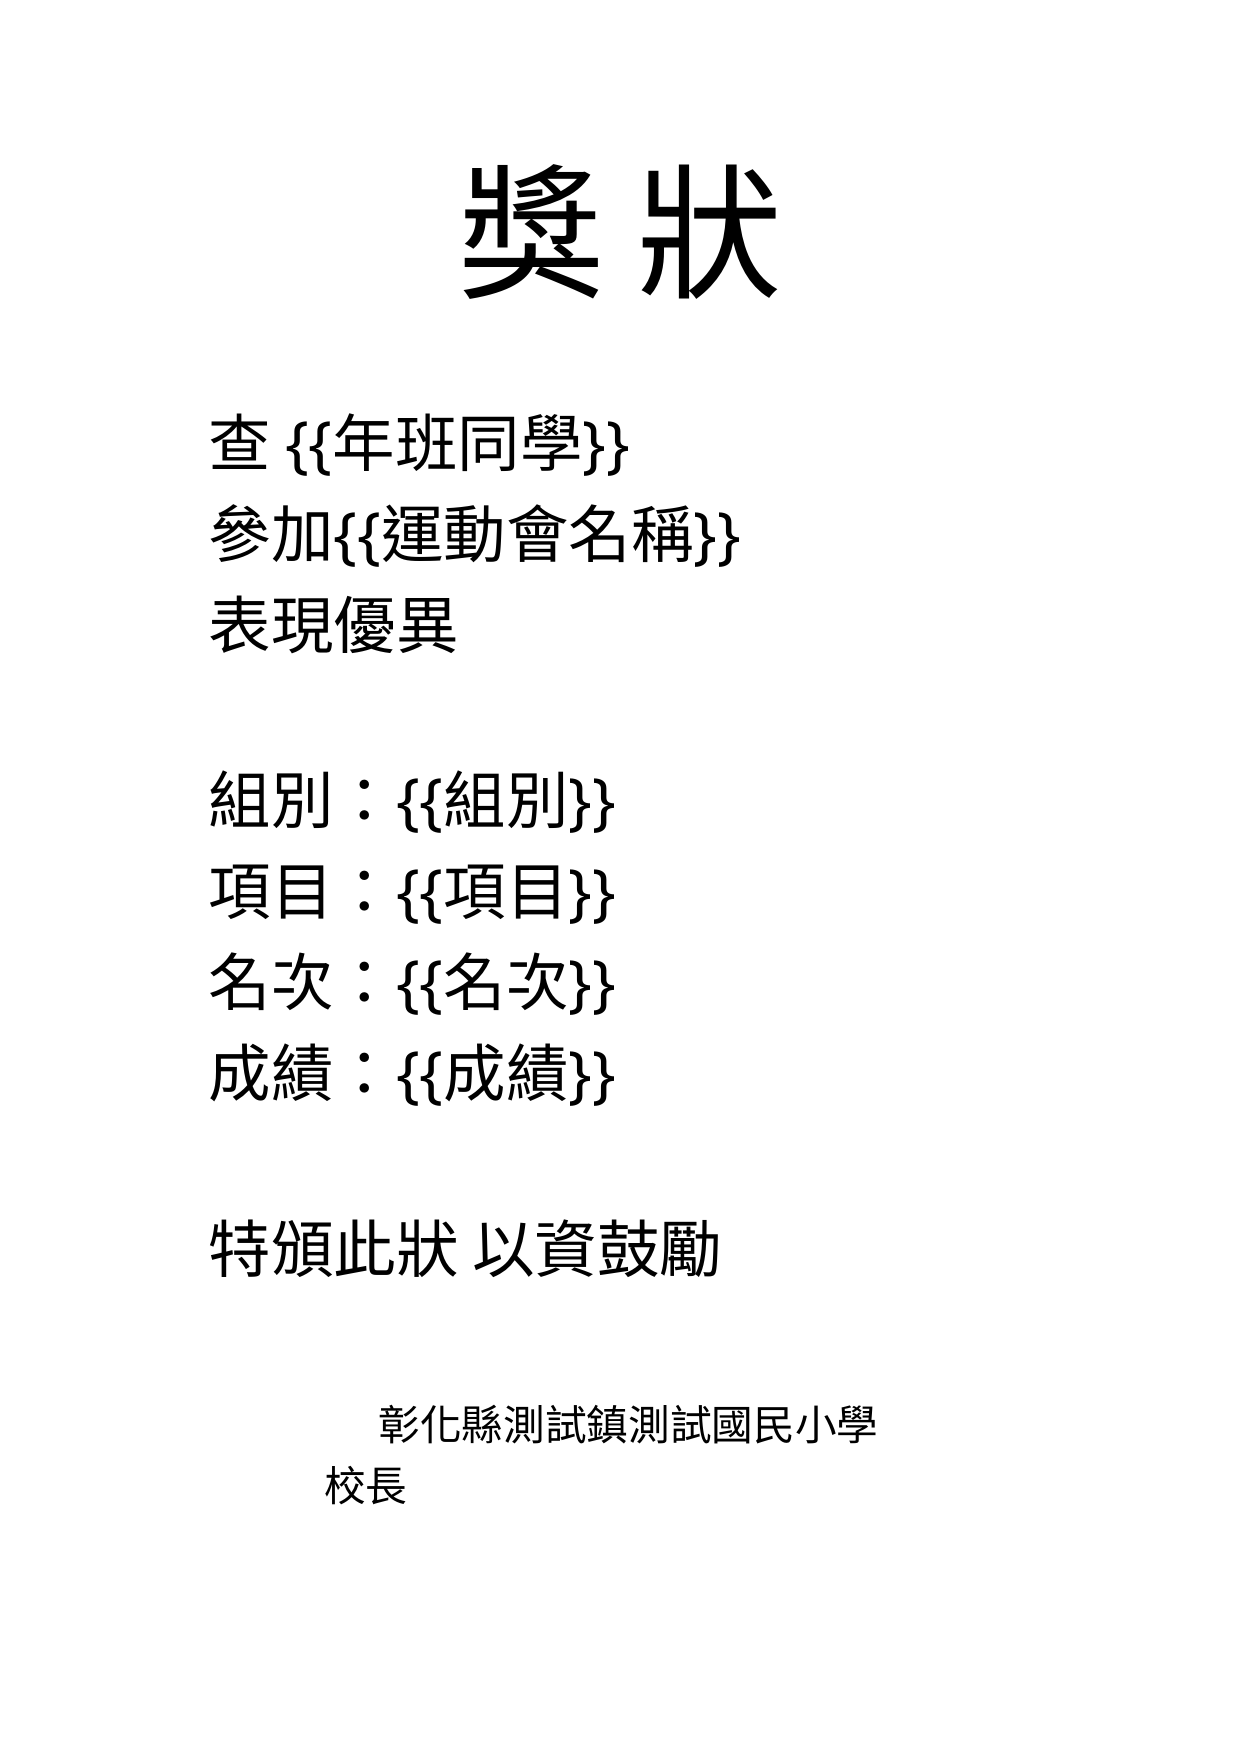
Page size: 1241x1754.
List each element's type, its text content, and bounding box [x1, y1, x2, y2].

table_cell [208, 666, 1029, 751]
table_cell 表現優異 [208, 576, 1029, 666]
text 彰化縣測試鎮測試國民小學 [118, 1392, 1122, 1453]
table_cell 特頒此狀 以資鼓勵 [208, 1200, 1029, 1290]
table_cell 組別：{{組別}} [208, 751, 1029, 842]
table_cell 項目：{{項目}} [208, 842, 1029, 933]
text 校長 [118, 1453, 1122, 1513]
table_cell 名次：{{名次}} [208, 933, 1029, 1024]
table_cell 參加{{運動會名稱}} [208, 485, 1029, 576]
table_cell 成績：{{成績}} [208, 1024, 1029, 1115]
table_header 查 {{年班同學}} [208, 394, 1029, 485]
table_cell [208, 1115, 1029, 1200]
text 獎 狀 [118, 118, 1122, 329]
